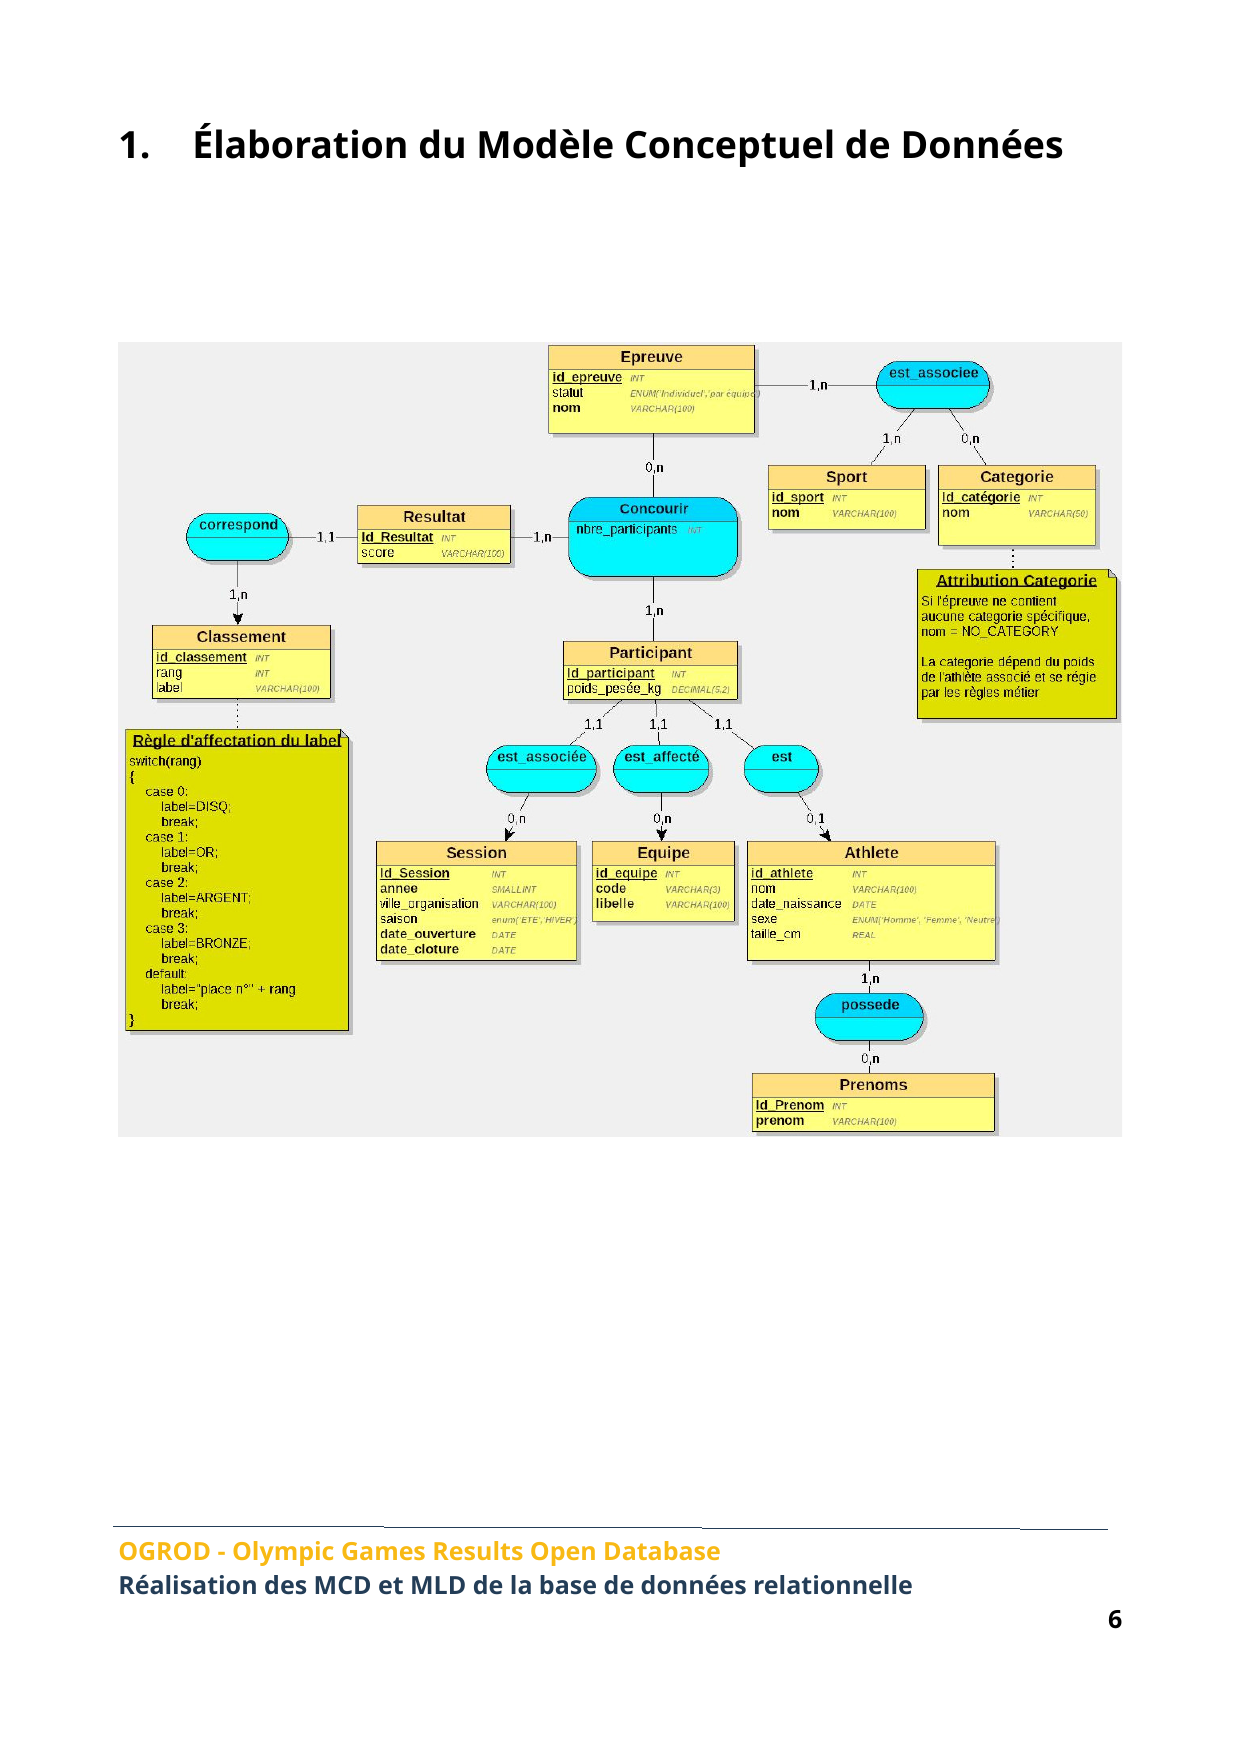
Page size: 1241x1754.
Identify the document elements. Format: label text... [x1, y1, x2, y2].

subtitle Élaboration du Modèle Conceptuel de Données [118, 118, 1122, 169]
picture [118, 342, 1123, 1137]
